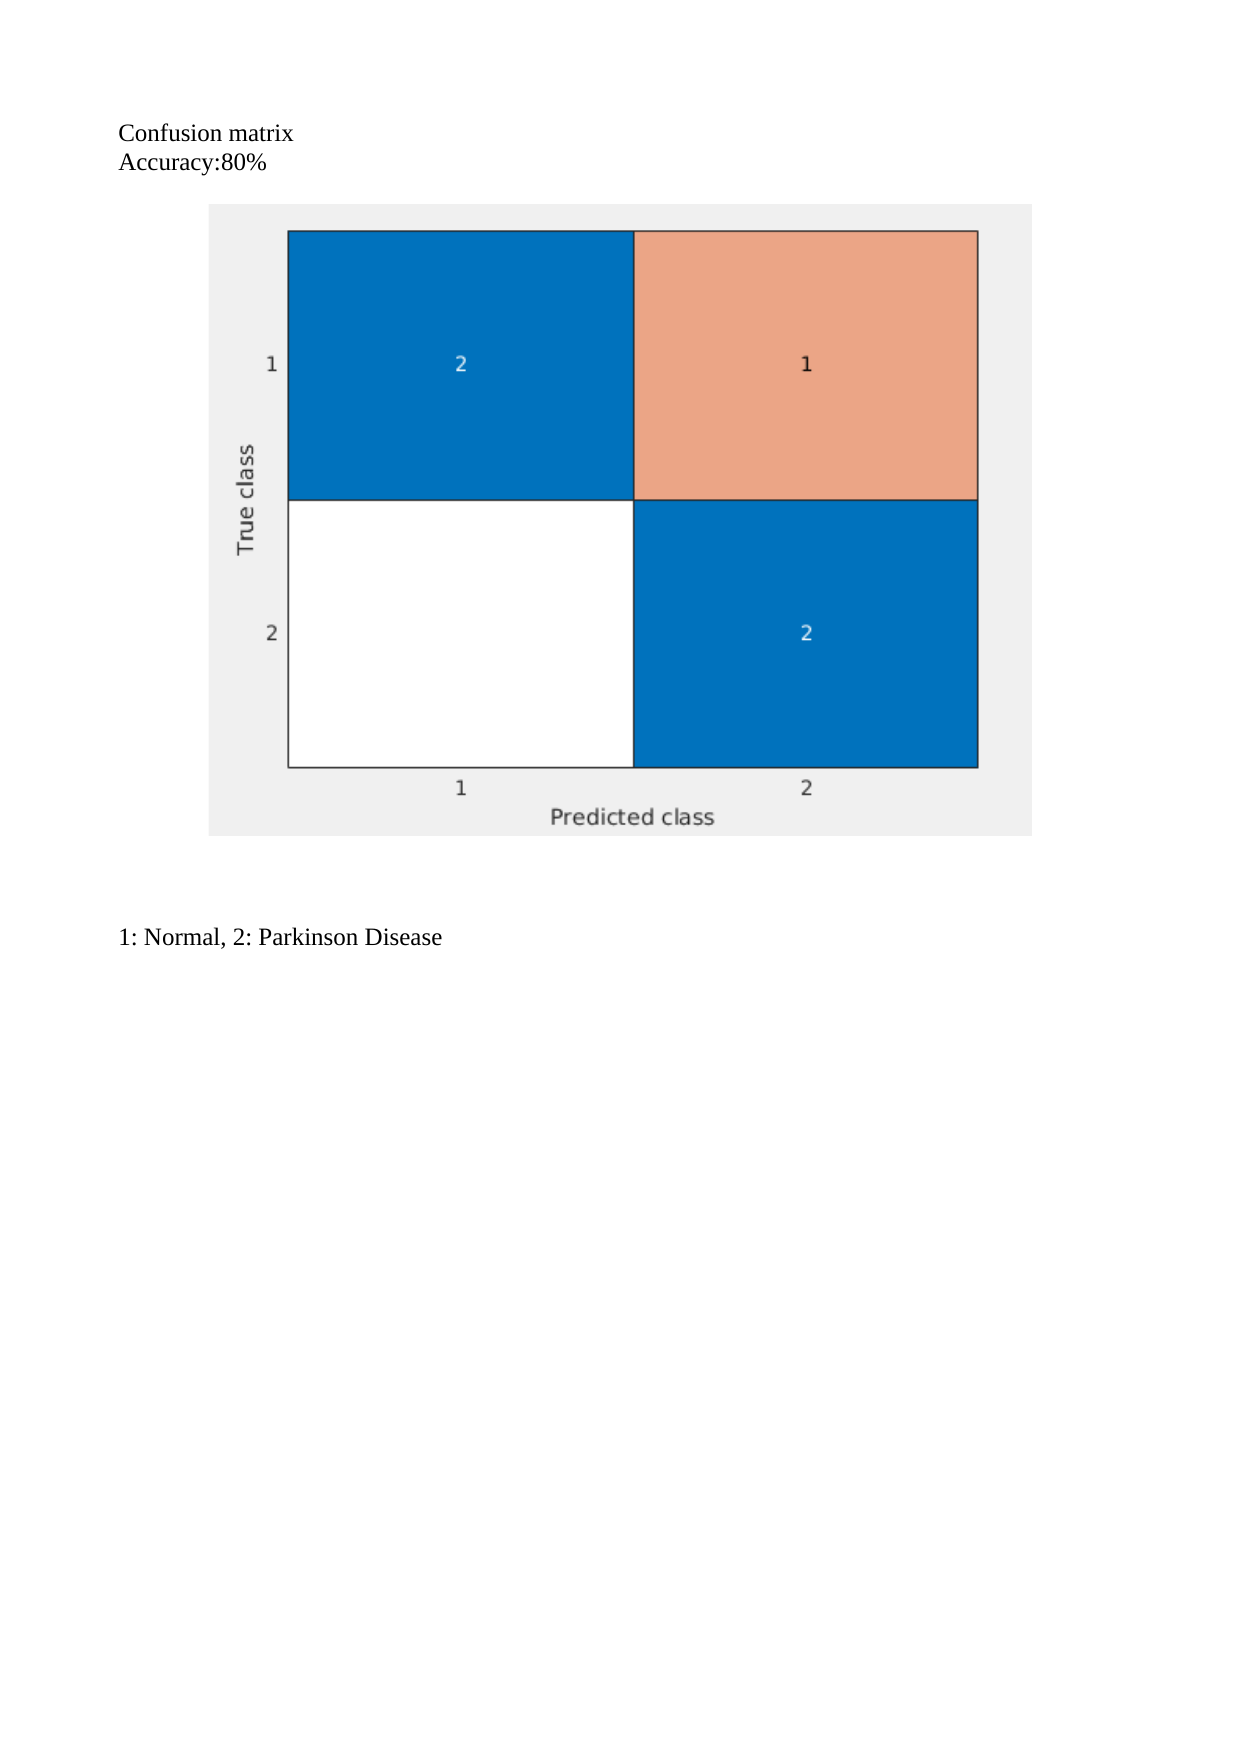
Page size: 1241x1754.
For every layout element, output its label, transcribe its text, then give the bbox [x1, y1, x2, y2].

text Confusion matrix [118, 118, 1122, 147]
picture [208, 204, 1032, 836]
text Accuracy:80% [118, 147, 1122, 176]
text 1: Normal, 2: Parkinson Disease [118, 922, 1122, 951]
